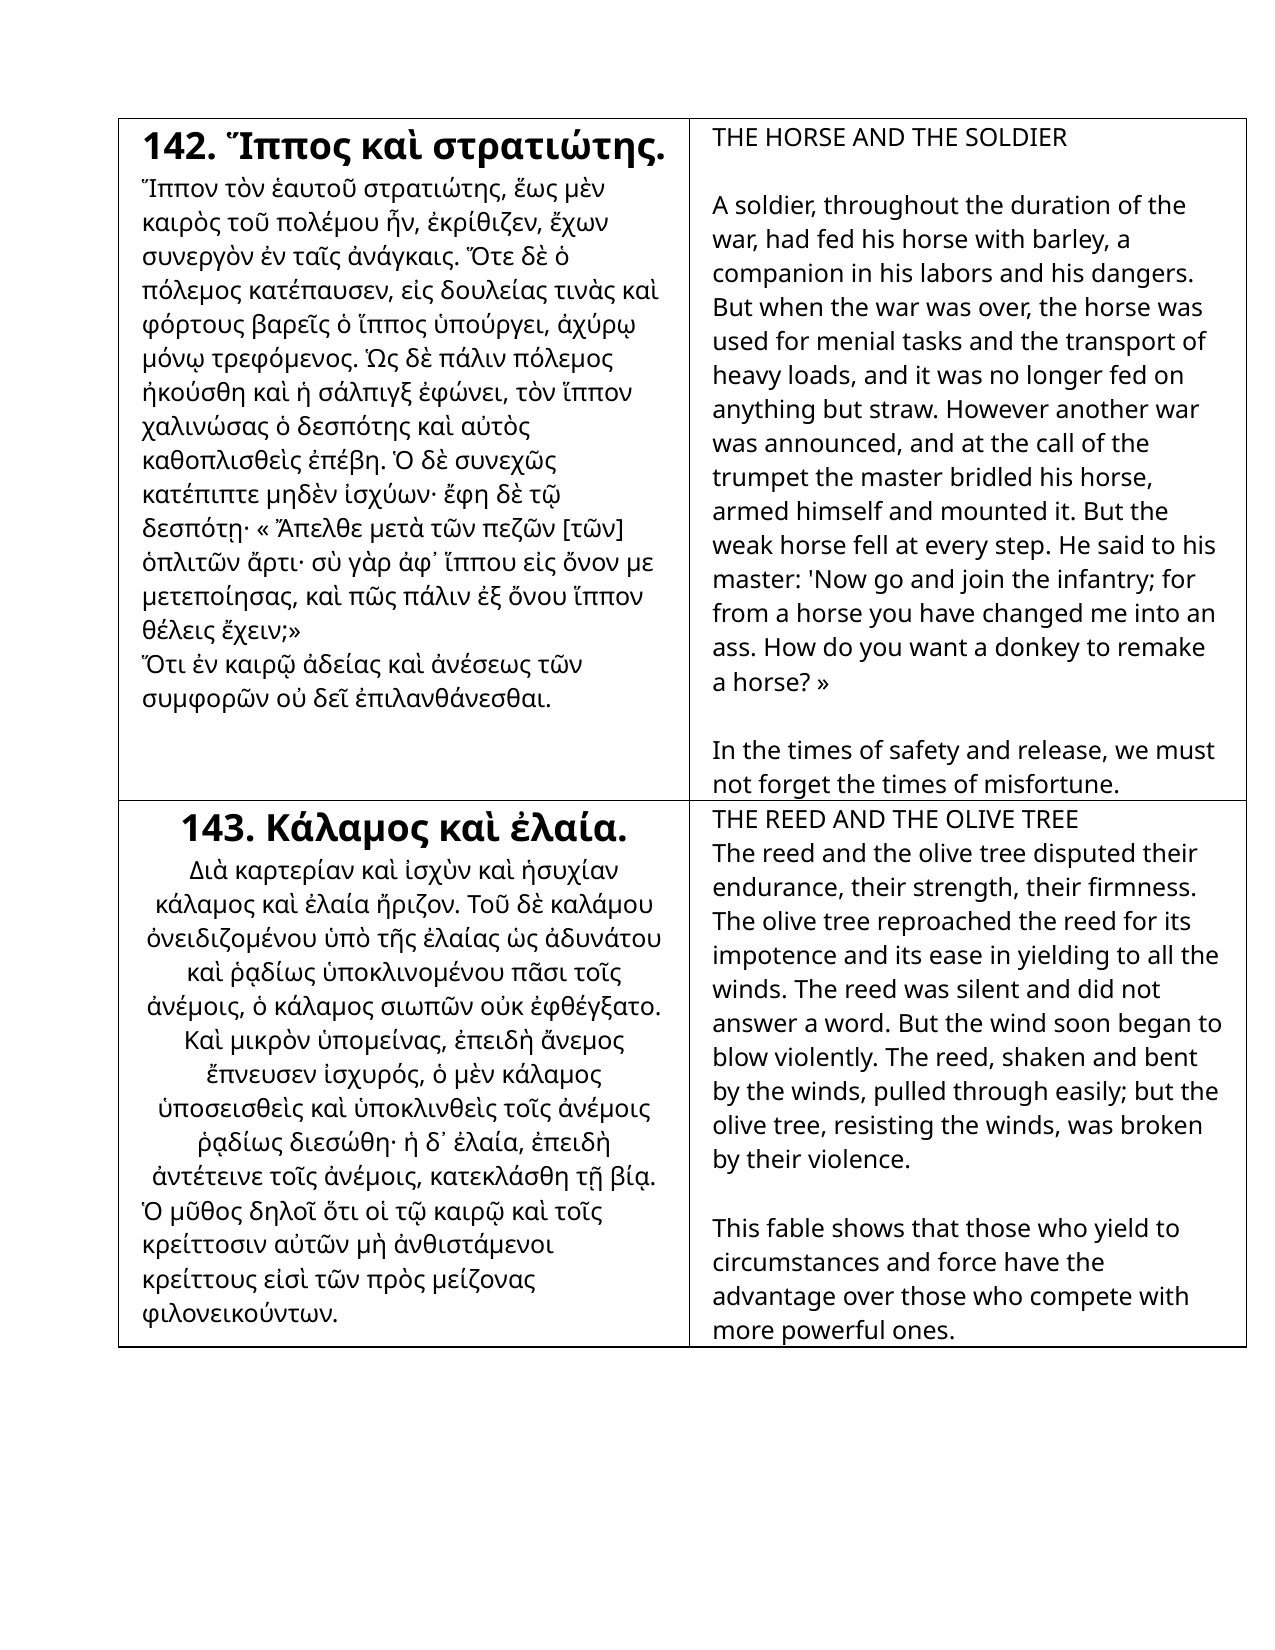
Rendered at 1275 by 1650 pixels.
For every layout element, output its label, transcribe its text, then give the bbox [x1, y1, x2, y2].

table_cell THE REED AND THE OLIVE TREE The reed and the olive tree disputed their endurance, their strength, their firmness. The olive tree reproached the reed for its impotence and its ease in yielding to all the winds. The reed was silent and did not answer a word. But the wind soon began to blow violently. The reed, shaken and bent by the winds, pulled through easily; but the olive tree, resisting the winds, was broken by their violence. This fable shows that those who yield to circumstances and force have the advantage over those who compete with more powerful ones. [690, 801, 1246, 1346]
table_cell 142. Ἵππος καὶ στρατιώτης. Ἵππον τὸν ἑαυτοῦ στρατιώτης, ἕως μὲν καιρὸς τοῦ πολέμου ἦν, ἐκρίθιζεν, ἔχων συνεργὸν ἐν ταῖς ἀνάγκαις. Ὅτε δὲ ὁ πόλεμος κατέπαυσεν, εἰς δουλείας τινὰς καὶ φόρτους βαρεῖς ὁ ἵππος ὑπούργει, ἀχύρῳ μόνῳ τρεφόμενος. Ὡς δὲ πάλιν πόλεμος ἠκούσθη καὶ ἡ σάλπιγξ ἐφώνει, τὸν ἵππον χαλινώσας ὁ δεσπότης καὶ αὐτὸς καθοπλισθεὶς ἐπέβη. Ὁ δὲ συνεχῶς κατέπιπτε μηδὲν ἰσχύων· ἔφη δὲ τῷ δεσπότῃ· « Ἄπελθε μετὰ τῶν πεζῶν [τῶν] ὁπλιτῶν ἄρτι· σὺ γὰρ ἀφ᾿ ἵππου εἰς ὄνον με μετεποίησας, καὶ πῶς πάλιν ἐξ ὄνου ἵππον θέλεις ἔχειν;» Ὅτι ἐν καιρῷ ἀδείας καὶ ἀνέσεως τῶν συμφορῶν οὐ δεῖ ἐπιλανθάνεσθαι. [119, 119, 689, 800]
table_cell 143. Κάλαμος καὶ ἐλαία. Διὰ καρτερίαν καὶ ἰσχὺν καὶ ἡσυχίαν κάλαμος καὶ ἐλαία ἤριζον. Τοῦ δὲ καλάμου ὀνειδιζομένου ὑπὸ τῆς ἐλαίας ὡς ἀδυνάτου καὶ ῥᾳδίως ὑποκλινομένου πᾶσι τοῖς ἀνέμοις, ὁ κάλαμος σιωπῶν οὐκ ἐφθέγξατο. Καὶ μικρὸν ὑπομείνας, ἐπειδὴ ἄνεμος ἔπνευσεν ἰσχυρός, ὁ μὲν κάλαμος ὑποσεισθεὶς καὶ ὑποκλινθεὶς τοῖς ἀνέμοις ῥᾳδίως διεσώθη· ἡ δ᾿ ἐλαία, ἐπειδὴ ἀντέτεινε τοῖς ἀνέμοις, κατεκλάσθη τῇ βίᾳ. Ὁ μῦθος δηλοῖ ὅτι οἱ τῷ καιρῷ καὶ τοῖς κρείττοσιν αὐτῶν μὴ ἀνθιστάμενοι κρείττους εἰσὶ τῶν πρὸς μείζονας φιλονεικούντων. [119, 801, 689, 1346]
table_cell THE HORSE AND THE SOLDIER A soldier, throughout the duration of the war, had fed his horse with barley, a companion in his labors and his dangers. But when the war was over, the horse was used for menial tasks and the transport of heavy loads, and it was no longer fed on anything but straw. However another war was announced, and at the call of the trumpet the master bridled his horse, armed himself and mounted it. But the weak horse fell at every step. He said to his master: 'Now go and join the infantry; for from a horse you have changed me into an ass. How do you want a donkey to remake a horse? » In the times of safety and release, we must not forget the times of misfortune. [690, 119, 1246, 800]
